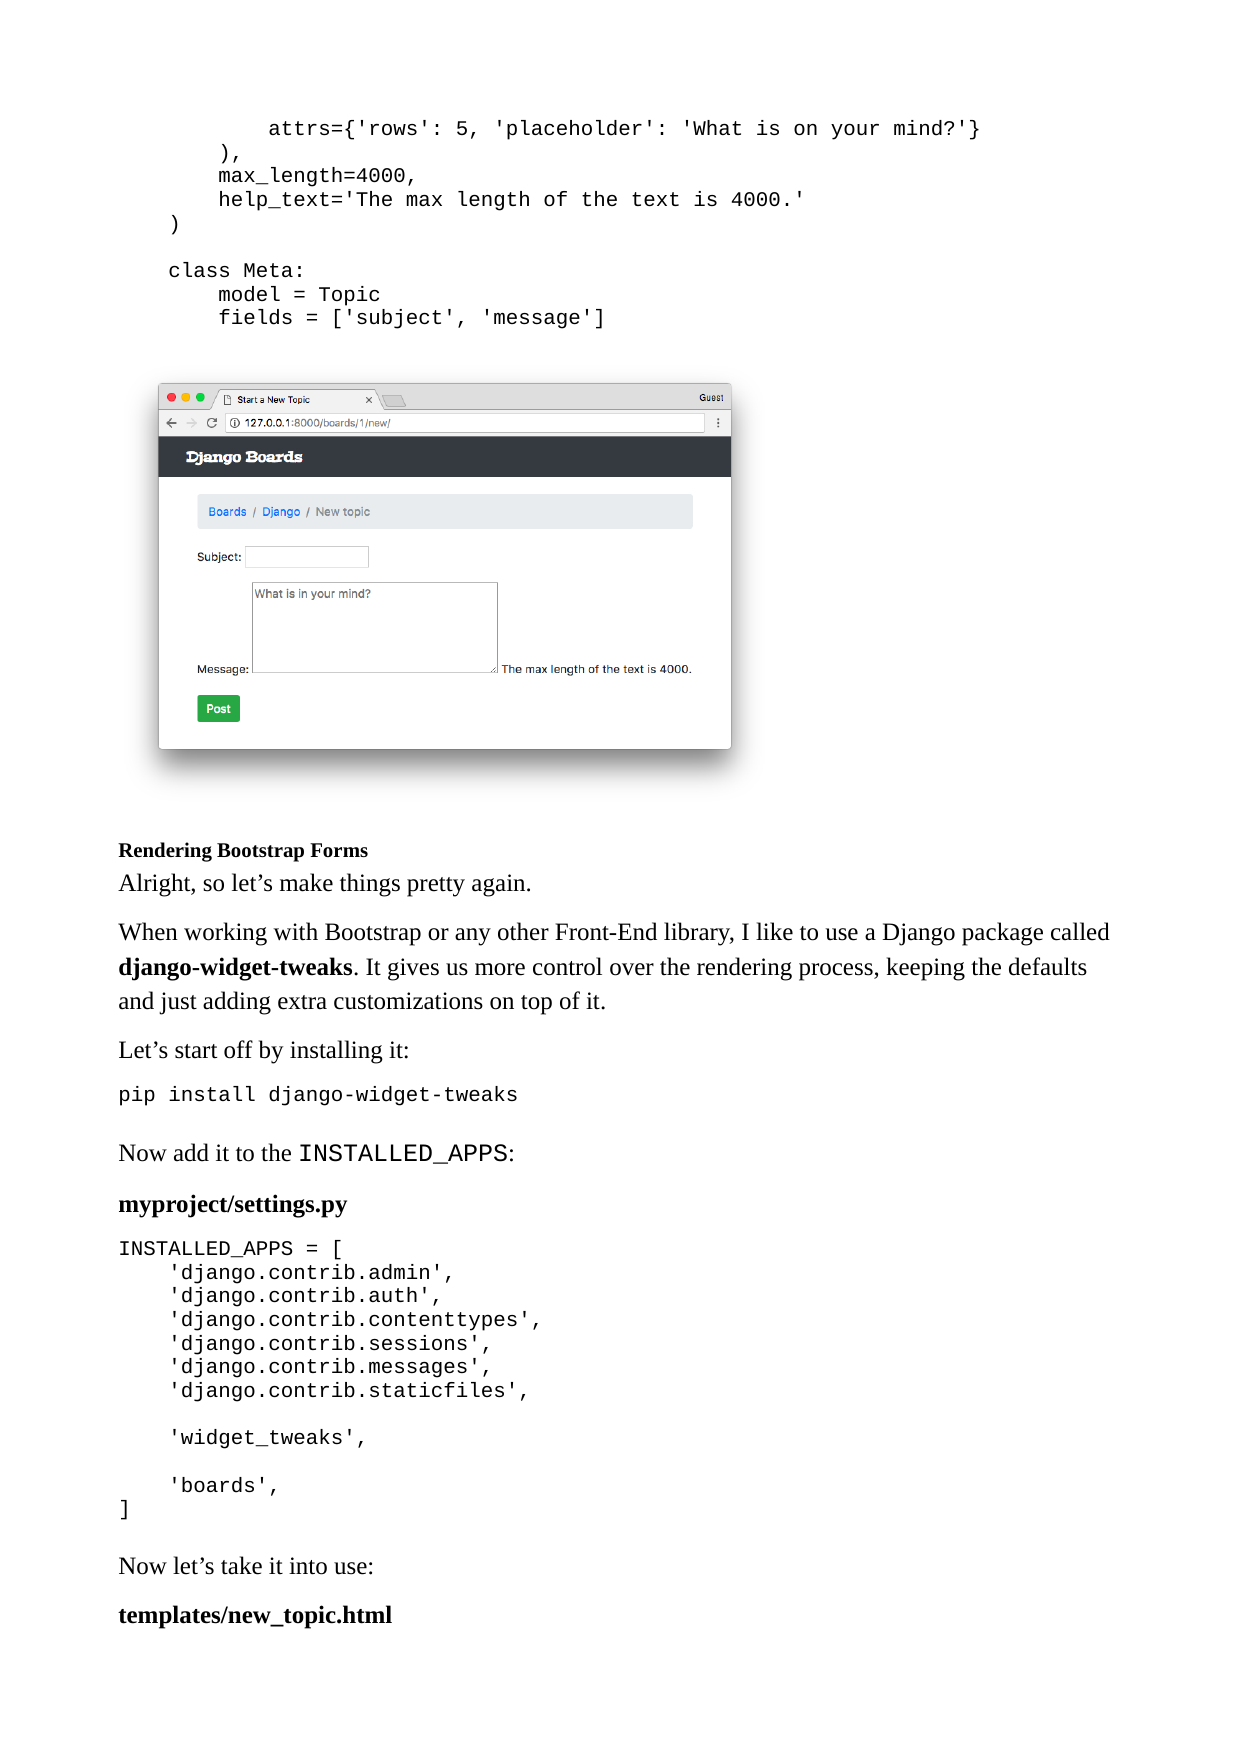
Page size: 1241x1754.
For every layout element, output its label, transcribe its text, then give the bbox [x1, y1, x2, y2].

text fields = ['subject', 'message'] [118, 307, 1122, 331]
text ] [118, 1498, 1122, 1522]
text 'boards', [118, 1475, 1122, 1498]
text templates/new_topic.html [118, 1601, 1122, 1629]
text pip install django-widget-tweaks [118, 1084, 1122, 1108]
text 'django.contrib.auth', [118, 1286, 1122, 1309]
text INSTALLED_APPS = [ [118, 1238, 1122, 1262]
text myproject/settings.py [118, 1189, 1122, 1218]
text Let’s start off by installing it: [118, 1035, 1122, 1064]
text help_text='The max length of the text is 4000.' [118, 189, 1122, 213]
text ), [118, 142, 1122, 165]
text Now add it to the INSTALLED_APPS: [118, 1138, 1122, 1168]
text class Meta: [118, 260, 1122, 284]
picture [118, 360, 771, 806]
text 'django.contrib.contenttypes', [118, 1309, 1122, 1333]
text 'django.contrib.messages', [118, 1356, 1122, 1380]
text ) [118, 213, 1122, 236]
text When working with Bootstrap or any other Front-End library, I like to use a Django package called django-widget-tweaks. It gives us more control over the rendering process, keeping the defaults and just adding extra customizations on top of it. [118, 917, 1122, 1015]
text attrs={'rows': 5, 'placeholder': 'What is on your mind?'} [118, 118, 1122, 142]
text model = Topic [118, 284, 1122, 307]
text 'django.contrib.sessions', [118, 1333, 1122, 1356]
text Now let’s take it into use: [118, 1551, 1122, 1580]
text 'widget_tweaks', [118, 1427, 1122, 1451]
text max_length=4000, [118, 165, 1122, 189]
text 'django.contrib.staticfiles', [118, 1380, 1122, 1404]
text 'django.contrib.admin', [118, 1262, 1122, 1286]
subtitle Rendering Bootstrap Forms [118, 838, 1122, 862]
text Alright, so let’s make things pretty again. [118, 868, 1122, 897]
